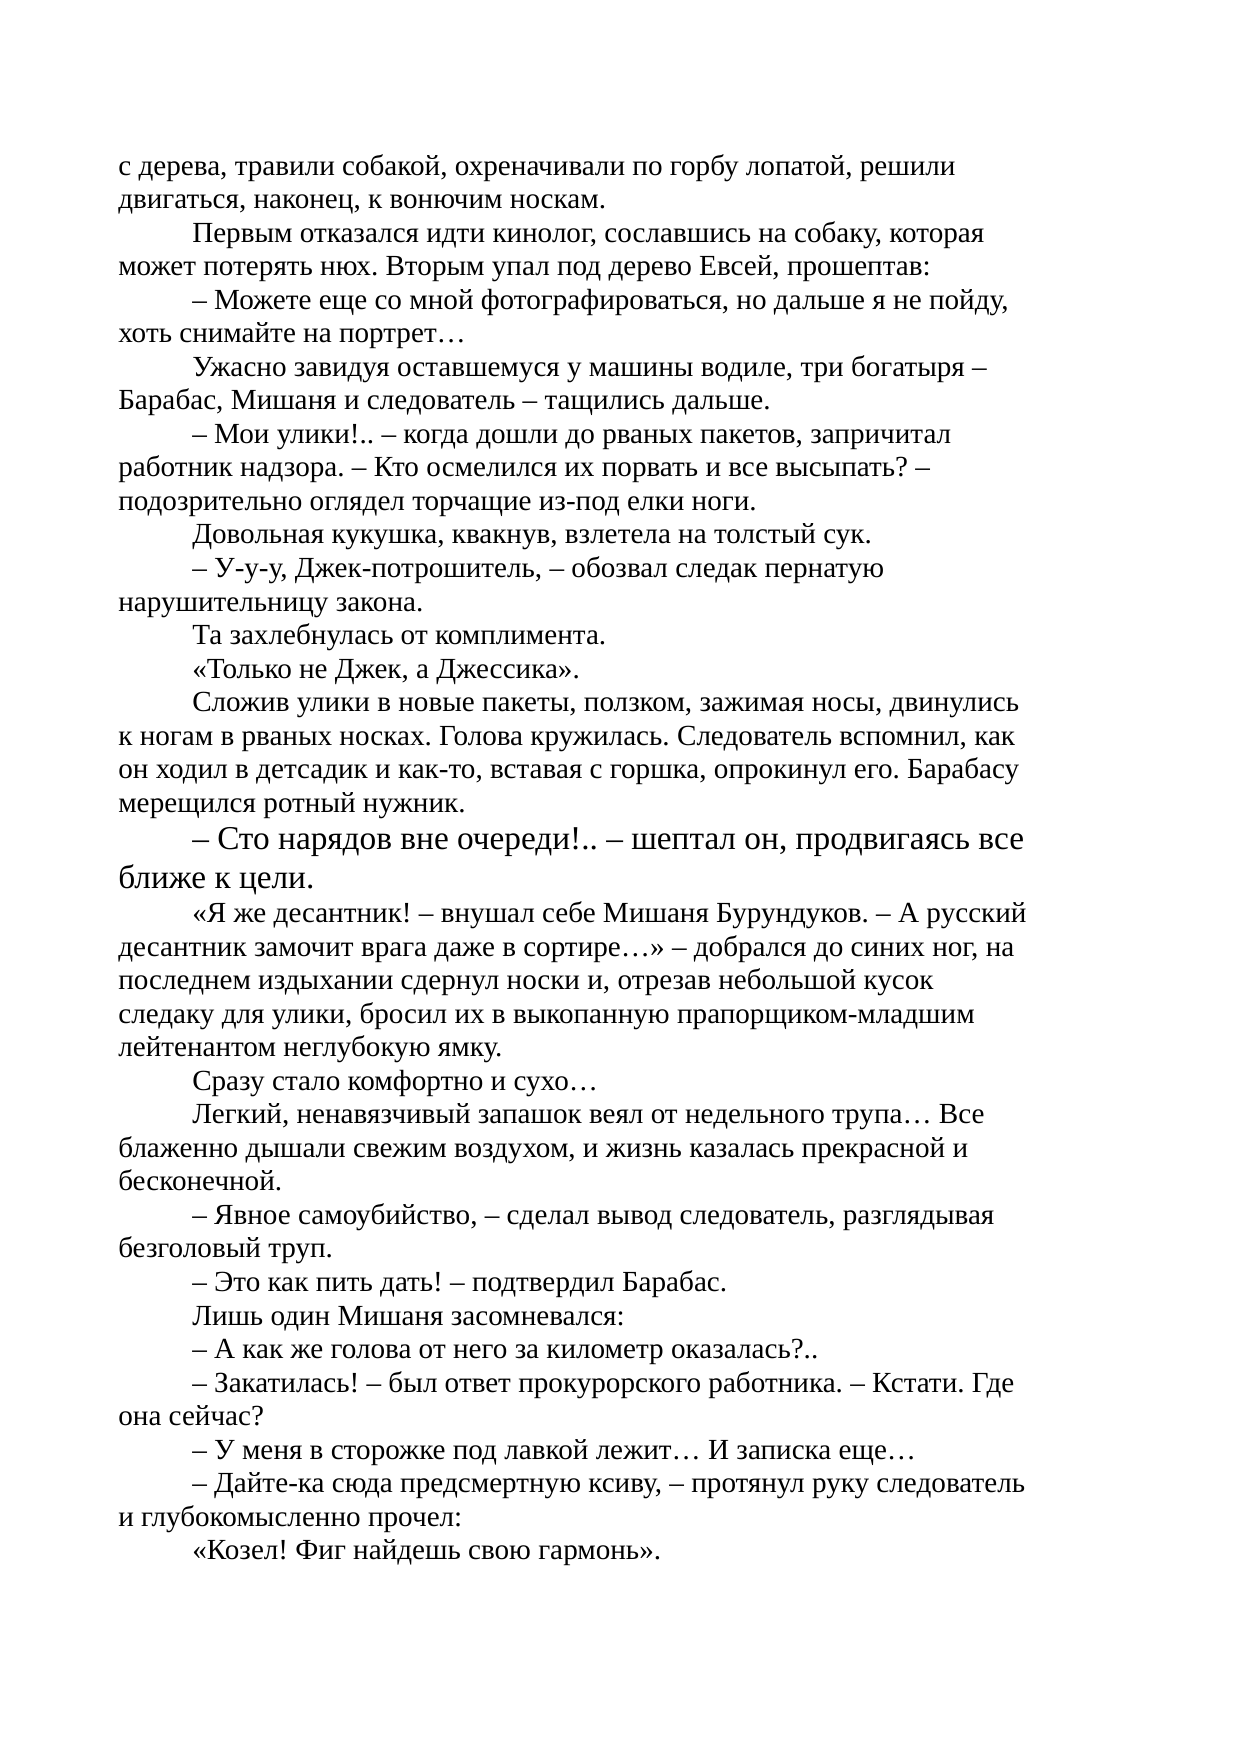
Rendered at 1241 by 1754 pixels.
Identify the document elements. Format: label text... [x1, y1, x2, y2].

text – А как же голова от него за километр оказалась?.. [118, 1331, 1033, 1365]
text Та захлебнулась от комплимента. [118, 617, 1033, 651]
text Сразу стало комфортно и сухо… [118, 1063, 1033, 1096]
text Легкий, ненавязчивый запашок веял от недельного трупа… Все блаженно дышали свежим воздухом, и жизнь казалась прекрасной и бесконечной. [118, 1096, 1033, 1197]
text Лишь один Мишаня засомневался: [118, 1298, 1033, 1331]
text Ужасно завидуя оставшемуся у машины водиле, три богатыря – Барабас, Мишаня и следователь – тащились дальше. [118, 349, 1033, 416]
text – Можете еще со мной фотографироваться, но дальше я не пойду, хоть снимайте на портрет… [118, 282, 1033, 349]
text с дерева, травили собакой, охреначивали по горбу лопатой, решили двигаться, наконец, к вонючим носкам. [118, 148, 1033, 215]
text Сложив улики в новые пакеты, ползком, зажимая носы, двинулись к ногам в рваных носках. Голова кружилась. Следователь вспомнил, как он ходил в детсадик и как-то, вставая с горшка, опрокинул его. Барабасу мерещился ротный нужник. [118, 684, 1033, 818]
text – Это как пить дать! – подтвердил Барабас. [118, 1264, 1033, 1298]
text «Я же десантник! – внушал себе Мишаня Бурундуков. – А русский десантник замочит врага даже в сортире…» – добрался до синих ног, на последнем издыхании сдернул носки и, отрезав небольшой кусок следаку для улики, бросил их в выкопанную прапорщиком-младшим лейтенантом неглубокую ямку. [118, 895, 1033, 1063]
text – Явное самоубийство, – сделал вывод следователь, разглядывая безголовый труп. [118, 1197, 1033, 1264]
text – Мои улики!.. – когда дошли до рваных пакетов, запричитал работник надзора. – Кто осмелился их порвать и все высыпать? – подозрительно оглядел торчащие из-под елки ноги. [118, 416, 1033, 517]
text – У-у-у, Джек-потрошитель, – обозвал следак пернатую нарушительницу закона. [118, 550, 1033, 617]
text Довольная кукушка, квакнув, взлетела на толстый сук. [118, 517, 1033, 550]
text – Дайте-ка сюда предсмертную ксиву, – протянул руку следователь и глубокомысленно прочел: [118, 1465, 1033, 1532]
text – Сто нарядов вне очереди!.. – шептал он, продвигаясь все ближе к цели. [118, 818, 1033, 895]
text «Только не Джек, а Джессика». [118, 651, 1033, 684]
text – У меня в сторожке под лавкой лежит… И записка еще… [118, 1432, 1033, 1465]
text Первым отказался идти кинолог, сославшись на собаку, которая может потерять нюх. Вторым упал под дерево Евсей, прошептав: [118, 215, 1033, 282]
text – Закатилась! – был ответ прокурорского работника. – Кстати. Где она сейчас? [118, 1365, 1033, 1432]
text «Козел! Фиг найдешь свою гармонь». [118, 1532, 1033, 1566]
